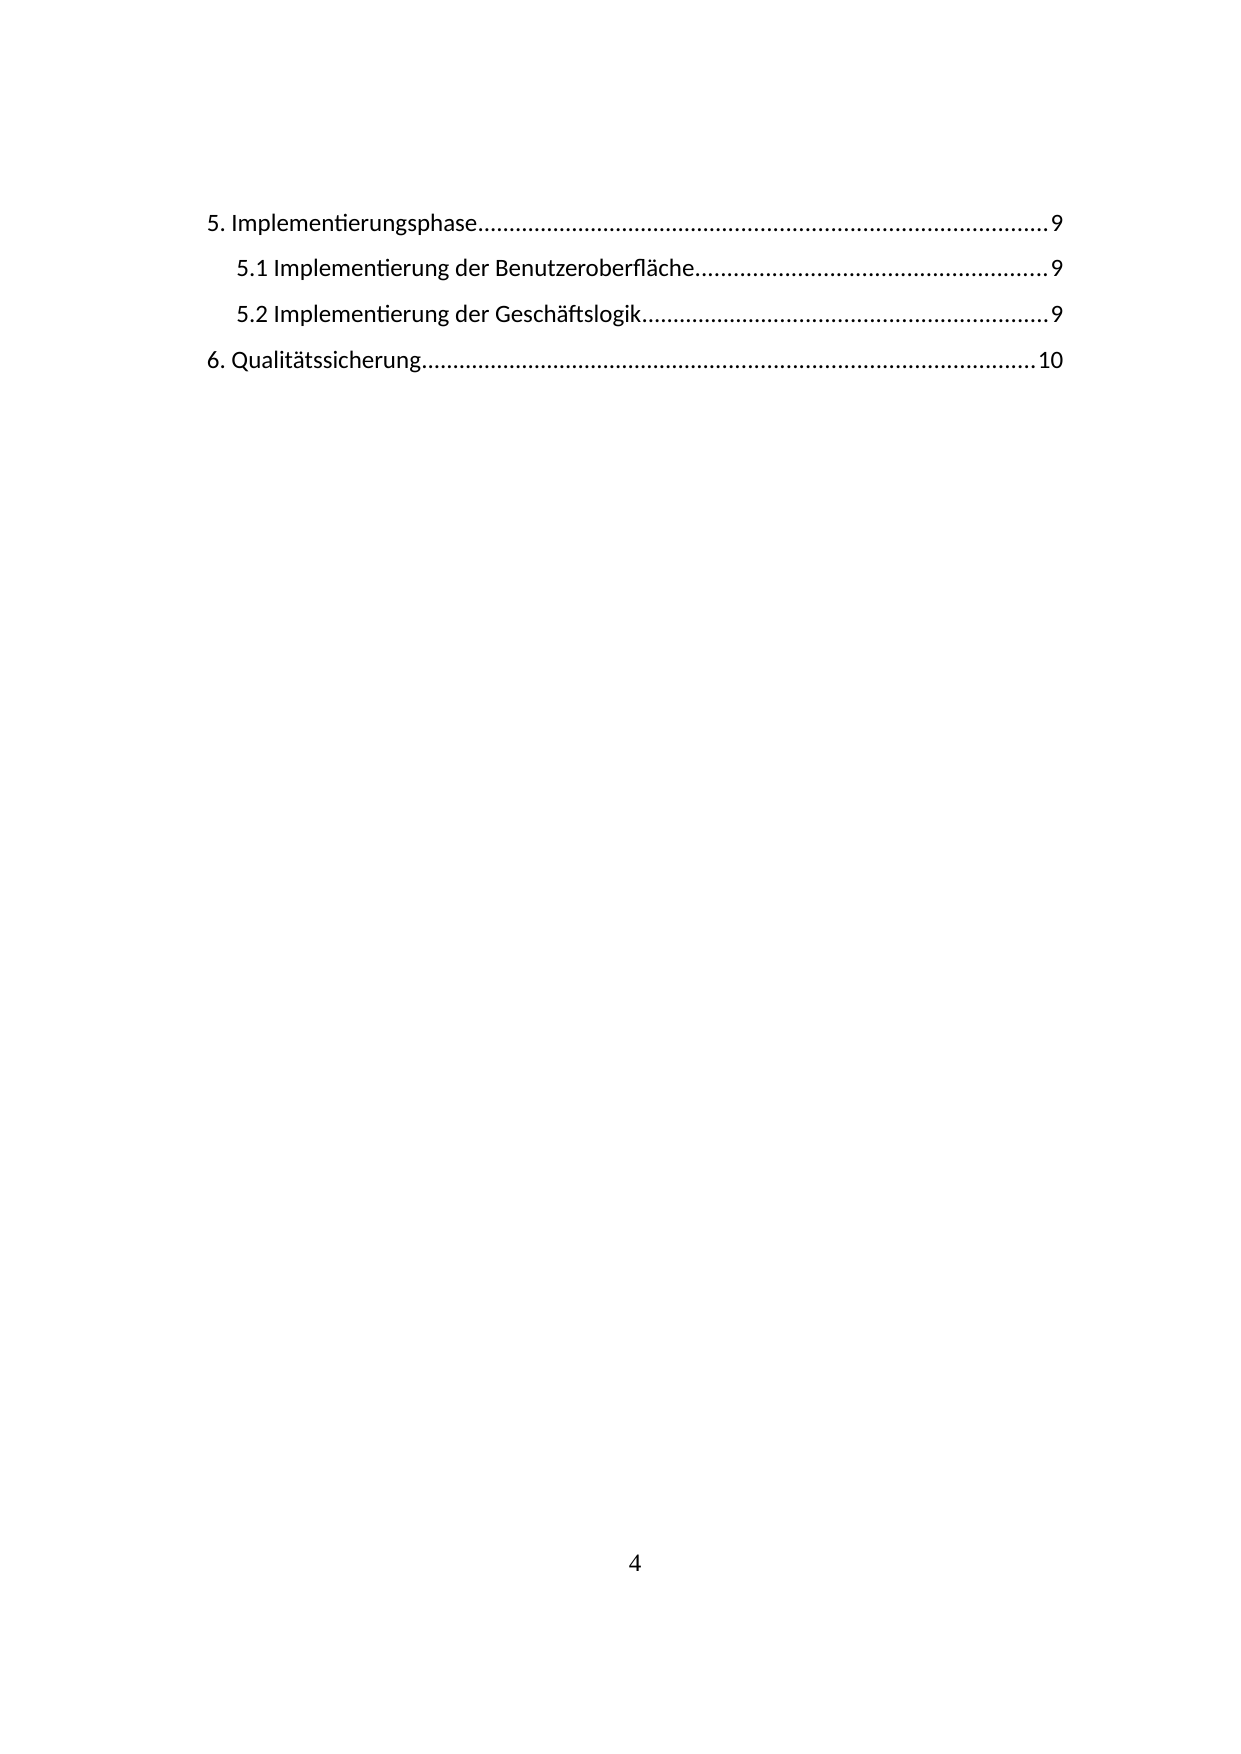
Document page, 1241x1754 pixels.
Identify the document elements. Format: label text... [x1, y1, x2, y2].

text 5.1 Implementierung der Benutzeroberfläche 9 [236, 252, 1063, 283]
text 5.2 Implementierung der Geschäftslogik 9 [236, 298, 1063, 329]
text 5. Implementierungsphase 9 [207, 207, 1063, 237]
text 6. Qualitätssicherung 10 [207, 344, 1063, 374]
